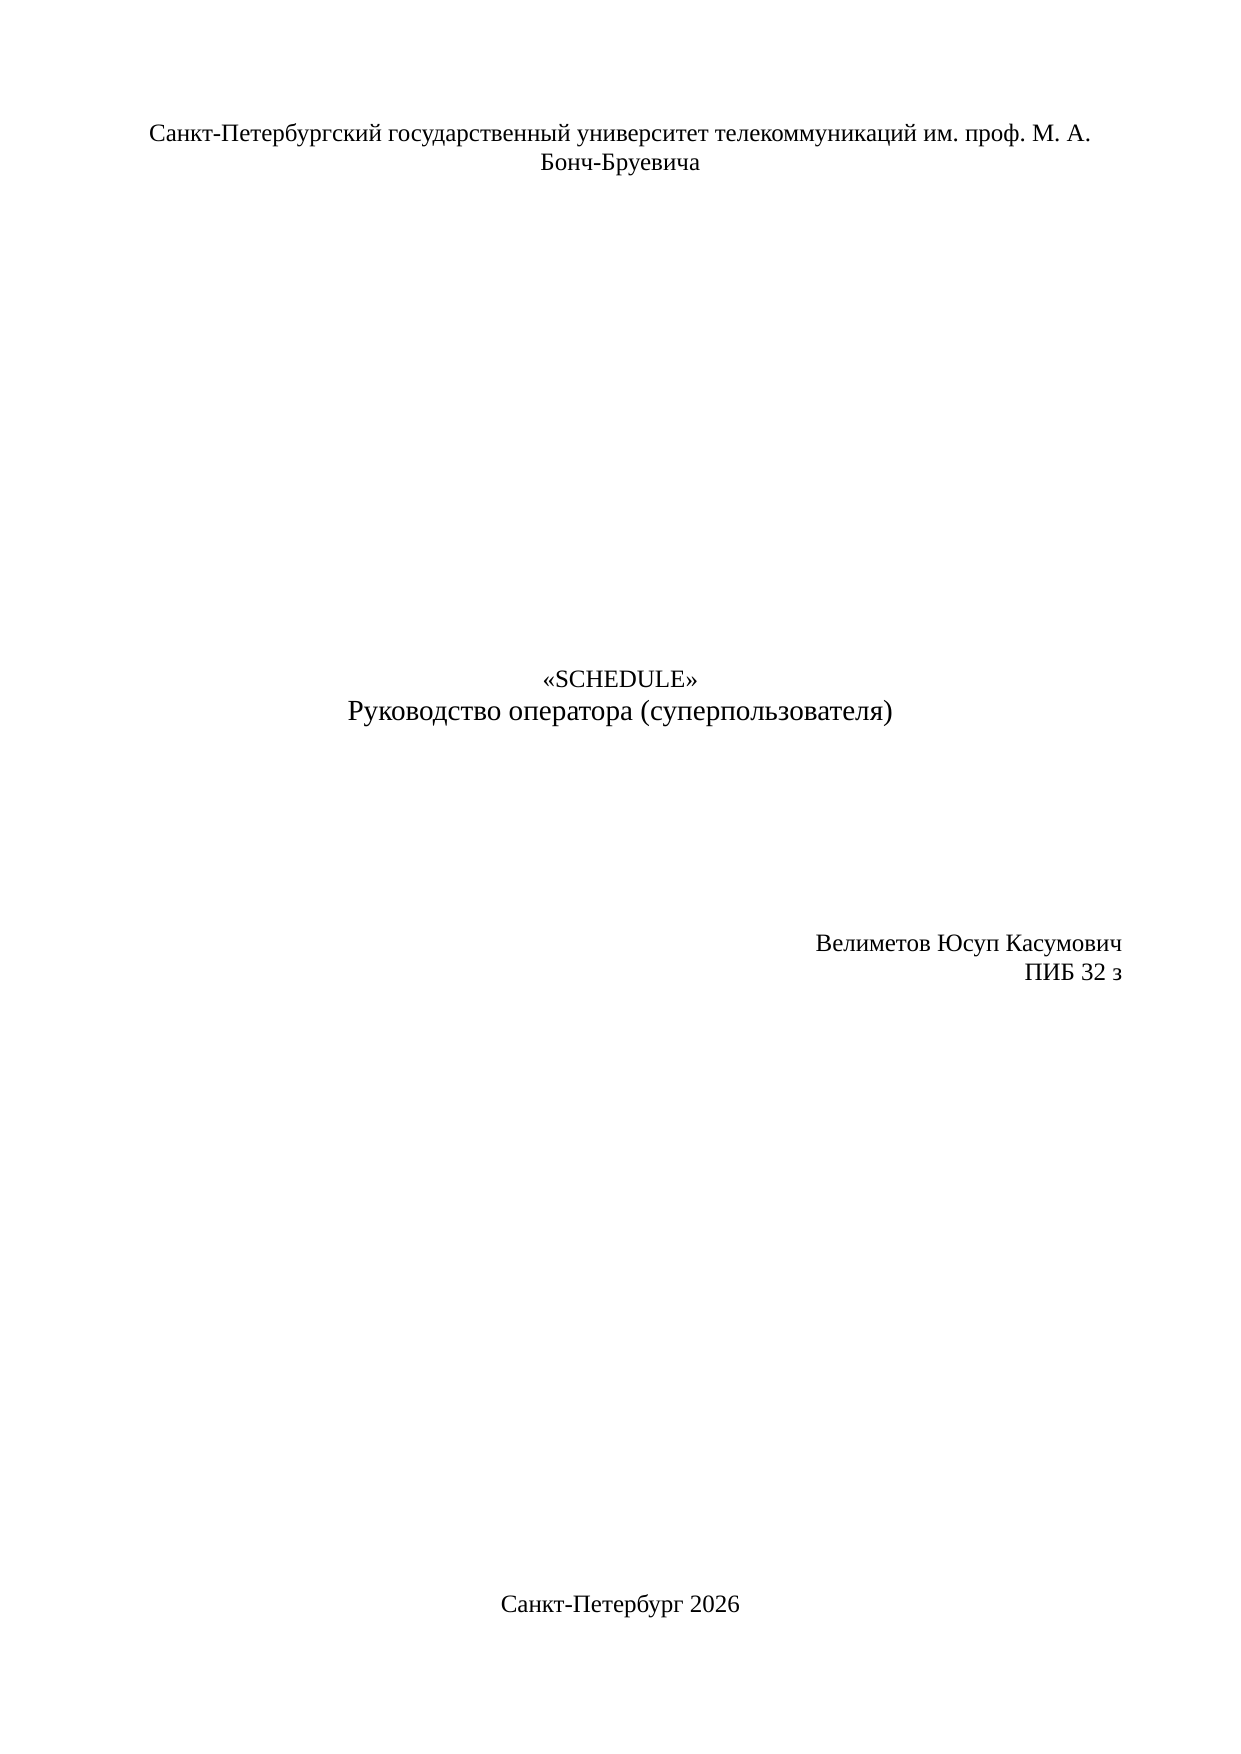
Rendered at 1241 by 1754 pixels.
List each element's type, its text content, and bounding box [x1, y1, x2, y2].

text Санкт-Петербургский государственный университет телекоммуникаций им. проф. М. А. Бонч-Бруевича [118, 118, 1122, 176]
text Санкт-Петербург 2026 [118, 1589, 1122, 1618]
text Руководство оператора (суперпользователя) [118, 693, 1122, 727]
text ПИБ 32 з [118, 957, 1122, 985]
text «SCHEDULE» [118, 664, 1122, 693]
text Велиметов Юсуп Касумович [118, 928, 1122, 957]
